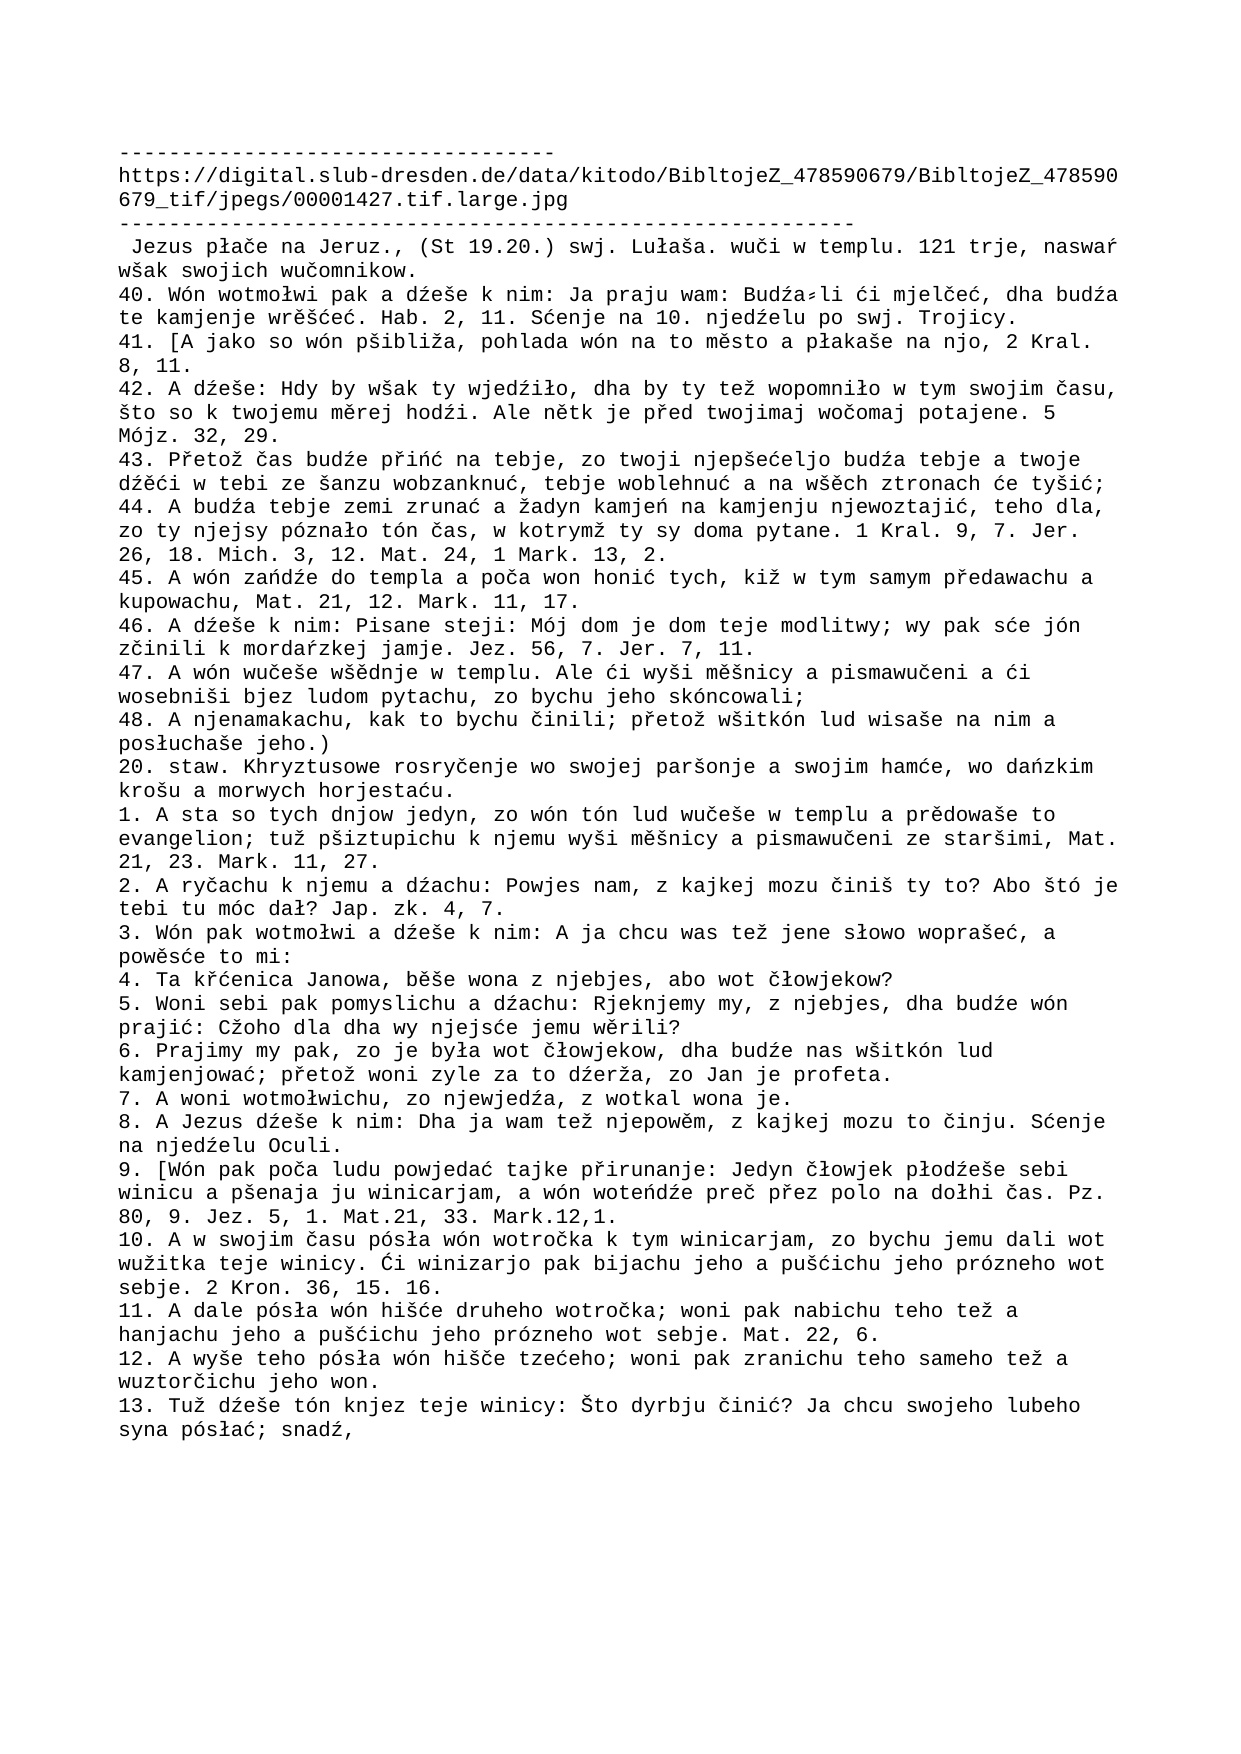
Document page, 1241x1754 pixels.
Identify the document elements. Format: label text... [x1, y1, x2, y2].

text 43. Přetož čas budźe přińć na tebje, zo twoji njepšećeljo budźa tebje a twoje dźěći w tebi ze šanzu wobzanknuć, tebje woblehnuć a na wšěch ztronach će tyšić; [118, 449, 1122, 496]
text 46. A dźeše k nim: Pisane steji: Mój dom je dom teje modlitwy; wy pak sće jón zčinili k mordaŕzkej jamje. Jez. 56, 7. Jer. 7, 11. [118, 615, 1122, 662]
text 47. A wón wučeše wšědnje w templu. Ale ći wyši měšnicy a pismawučeni a ći wosebniši bjez ludom pytachu, zo bychu jeho skóncowali; [118, 662, 1122, 709]
text 8. A Jezus dźeše k nim: Dha ja wam tež njepowěm, z kajkej mozu to činju. Sćenje na njedźelu Oculi. [118, 1111, 1122, 1158]
text 48. A njenamakachu, kak to bychu činili; přetož wšitkón lud wisaše na nim a posłuchaše jeho.) [118, 709, 1122, 757]
text 6. Prajimy my pak, zo je była wot čłowjekow, dha budźe nas wšitkón lud kamjenjować; přetož woni zyle za to dźerža, zo Jan je profeta. [118, 1040, 1122, 1088]
text 13. Tuž dźeše tón knjez teje winicy: Što dyrbju činić? Ja chcu swojeho lubeho syna pósłać; snadź, [118, 1395, 1122, 1442]
text 9. [Wón pak poča ludu powjedać tajke přirunanje: Jedyn čłowjek płodźeše sebi winicu a pšenaja ju winicarjam, a wón woteńdźe preč přez polo na dołhi čas. Pz. 80, 9. Jez. 5, 1. Mat.21, 33. Mark.12,1. [118, 1158, 1122, 1229]
text 2. A ryčachu k njemu a dźachu: Powjes nam, z kajkej mozu činiš ty to? Abo štó je tebi tu móc dał? Jap. zk. 4, 7. [118, 875, 1122, 922]
text ----------------------------------- https://digital.slub-dresden.de/data/kitodo/BibltojeZ_478590679/BibltojeZ_478590679_tif/jpegs/00001427.tif.large.jpg ----------------------------------------------------------- [118, 142, 1122, 236]
text 10. A w swojim času pósła wón wotročka k tym winicarjam, zo bychu jemu dali wot wužitka teje winicy. Ći winizarjo pak bijachu jeho a pušćichu jeho prózneho wot sebje. 2 Kron. 36, 15. 16. [118, 1229, 1122, 1300]
text 3. Wón pak wotmołwi a dźeše k nim: A ja chcu was tež jene słowo woprašeć, a powěsće to mi: [118, 922, 1122, 969]
text 42. A dźeše: Hdy by wšak ty wjedźiło, dha by ty tež wopomniło w tym swojim času, što so k twojemu měrej hodźi. Ale nětk je před twojimaj wočomaj potajene. 5 Mójz. 32, 29. [118, 378, 1122, 449]
text 44. A budźa tebje zemi zrunać a žadyn kamjeń na kamjenju njewoztajić, teho dla, zo ty njejsy póznało tón čas, w kotrymž ty sy doma pytane. 1 Kral. 9, 7. Jer. 26, 18. Mich. 3, 12. Mat. 24, 1 Mark. 13, 2. [118, 496, 1122, 567]
text 5. Woni sebi pak pomyslichu a dźachu: Rjeknjemy my, z njebjes, dha budźe wón prajić: Cžoho dla dha wy njejsće jemu wěrili? [118, 993, 1122, 1040]
text 4. Ta křćenica Janowa, běše wona z njebjes, abo wot čłowjekow? [118, 969, 1122, 993]
text 40. Wón wotmołwi pak a dźeše k nim: Ja praju wam: Budźa⸗li ći mjelčeć, dha budźa te kamjenje wrěšćeć. Hab. 2, 11. Sćenje na 10. njedźelu po swj. Trojicy. [118, 284, 1122, 331]
text 41. [A jako so wón pšibliža, pohlada wón na to město a płakaše na njo, 2 Kral. 8, 11. [118, 331, 1122, 378]
text 20. staw. Khryztusowe rosryčenje wo swojej paršonje a swojim hamće, wo dańzkim krošu a morwych horjestaću. [118, 757, 1122, 804]
text 45. A wón zańdźe do templa a poča won honić tych, kiž w tym samym předawachu a kupowachu, Mat. 21, 12. Mark. 11, 17. [118, 567, 1122, 615]
text 12. A wyše teho pósła wón hišče tzećeho; woni pak zranichu teho sameho tež a wuztorčichu jeho won. [118, 1348, 1122, 1395]
text 1. A sta so tych dnjow jedyn, zo wón tón lud wučeše w templu a prědowaše to evangelion; tuž pšiztupichu k njemu wyši měšnicy a pismawučeni ze staršimi, Mat. 21, 23. Mark. 11, 27. [118, 804, 1122, 875]
text Jezus płače na Jeruz., (St 19.20.) swj. Lułaša. wuči w templu. 121 trje, naswaŕ wšak swojich wučomnikow. [118, 236, 1122, 284]
text 7. A woni wotmołwichu, zo njewjedźa, z wotkal wona je. [118, 1088, 1122, 1111]
text 11. A dale pósła wón hišće druheho wotročka; woni pak nabichu teho tež a hanjachu jeho a pušćichu jeho prózneho wot sebje. Mat. 22, 6. [118, 1300, 1122, 1348]
